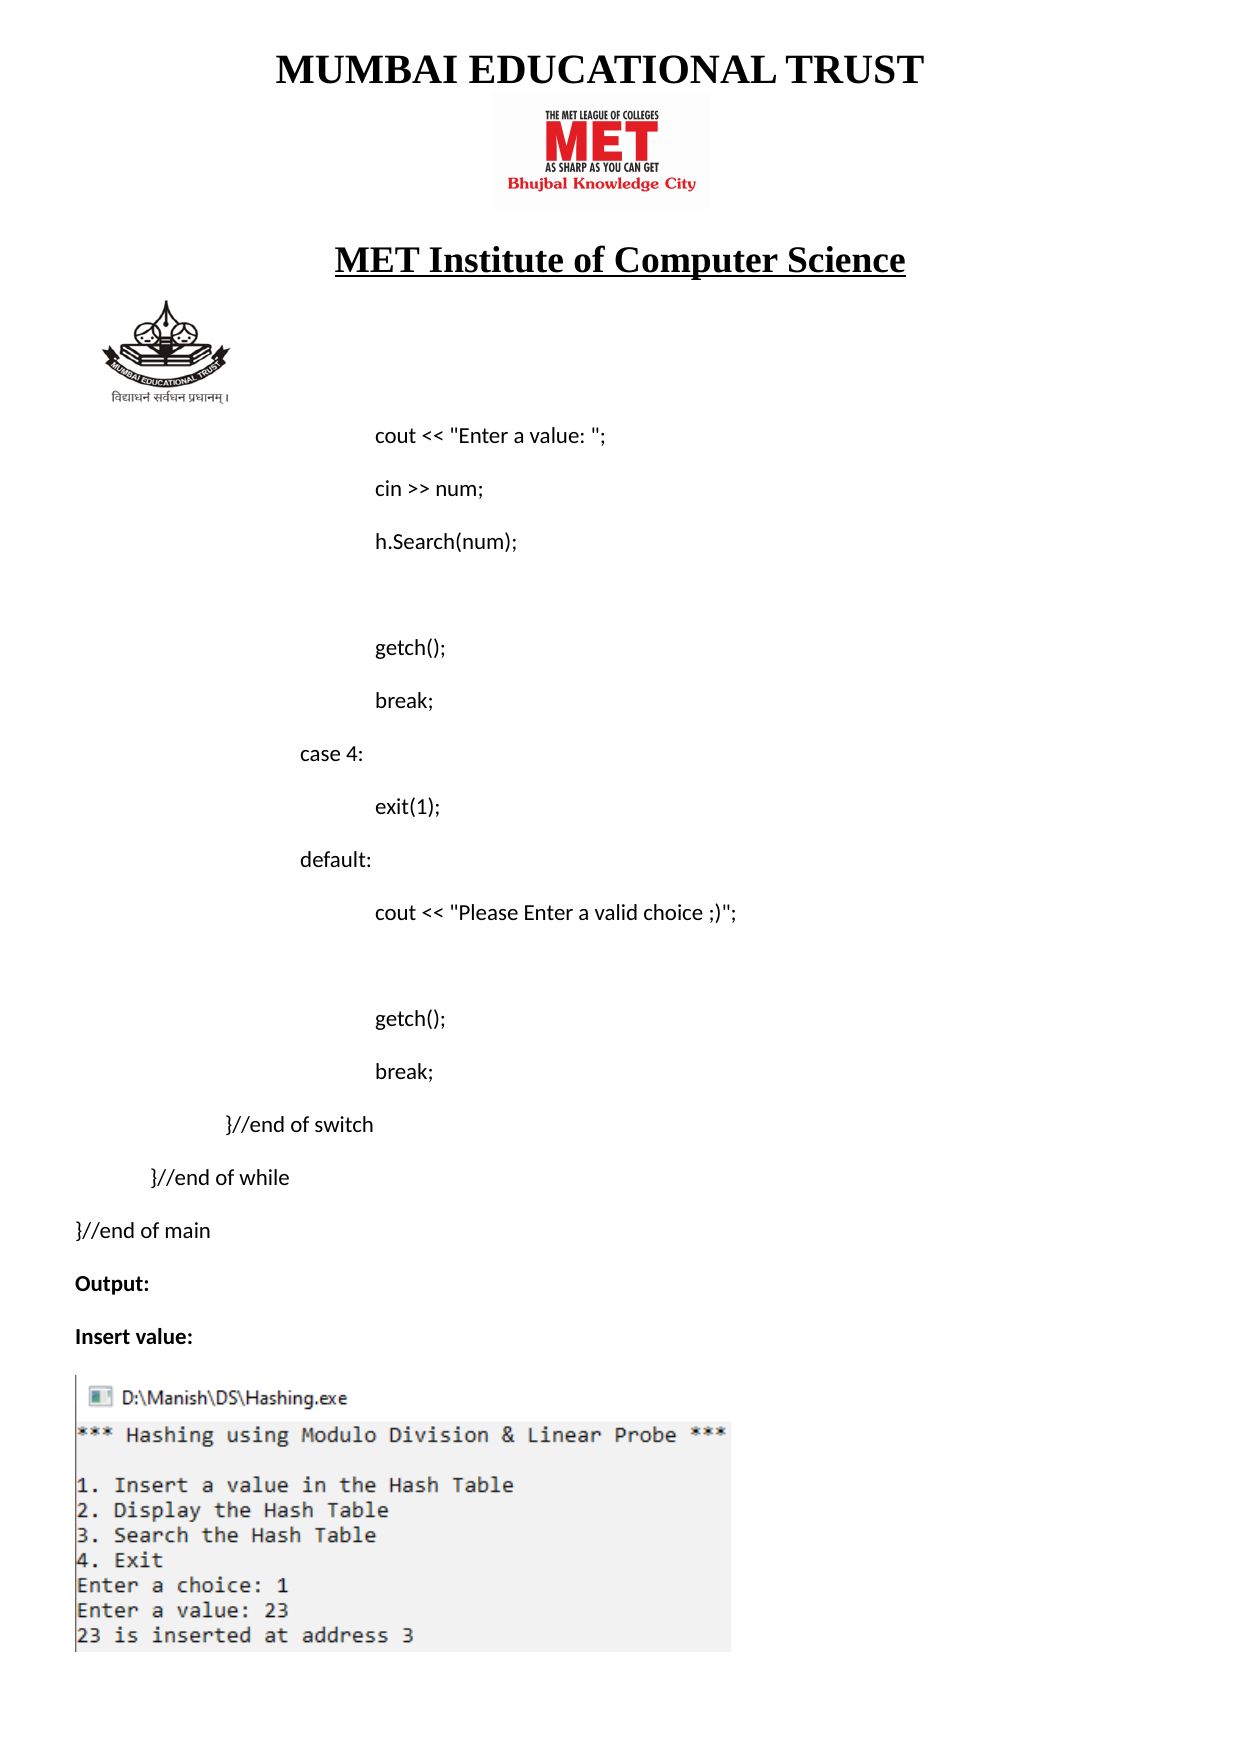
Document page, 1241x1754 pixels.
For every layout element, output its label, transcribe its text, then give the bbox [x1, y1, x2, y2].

text }//end of main [75, 1216, 1165, 1244]
text getch(); [75, 1004, 1165, 1032]
text }//end of while [75, 1163, 1165, 1191]
text break; [75, 1057, 1165, 1085]
text default: [75, 845, 1165, 873]
text h.Search(num); [75, 527, 1165, 555]
text }//end of switch [75, 1110, 1165, 1138]
text Output: [75, 1269, 1165, 1297]
text cin >> num; [75, 474, 1165, 502]
text getch(); [75, 633, 1165, 661]
text exit(1); [75, 792, 1165, 820]
text Insert value: [75, 1322, 1165, 1350]
text break; [75, 686, 1165, 714]
text cout << "Please Enter a valid choice ;)"; [75, 898, 1165, 926]
text case 4: [75, 739, 1165, 767]
text cout << "Enter a value: "; [75, 421, 1165, 449]
